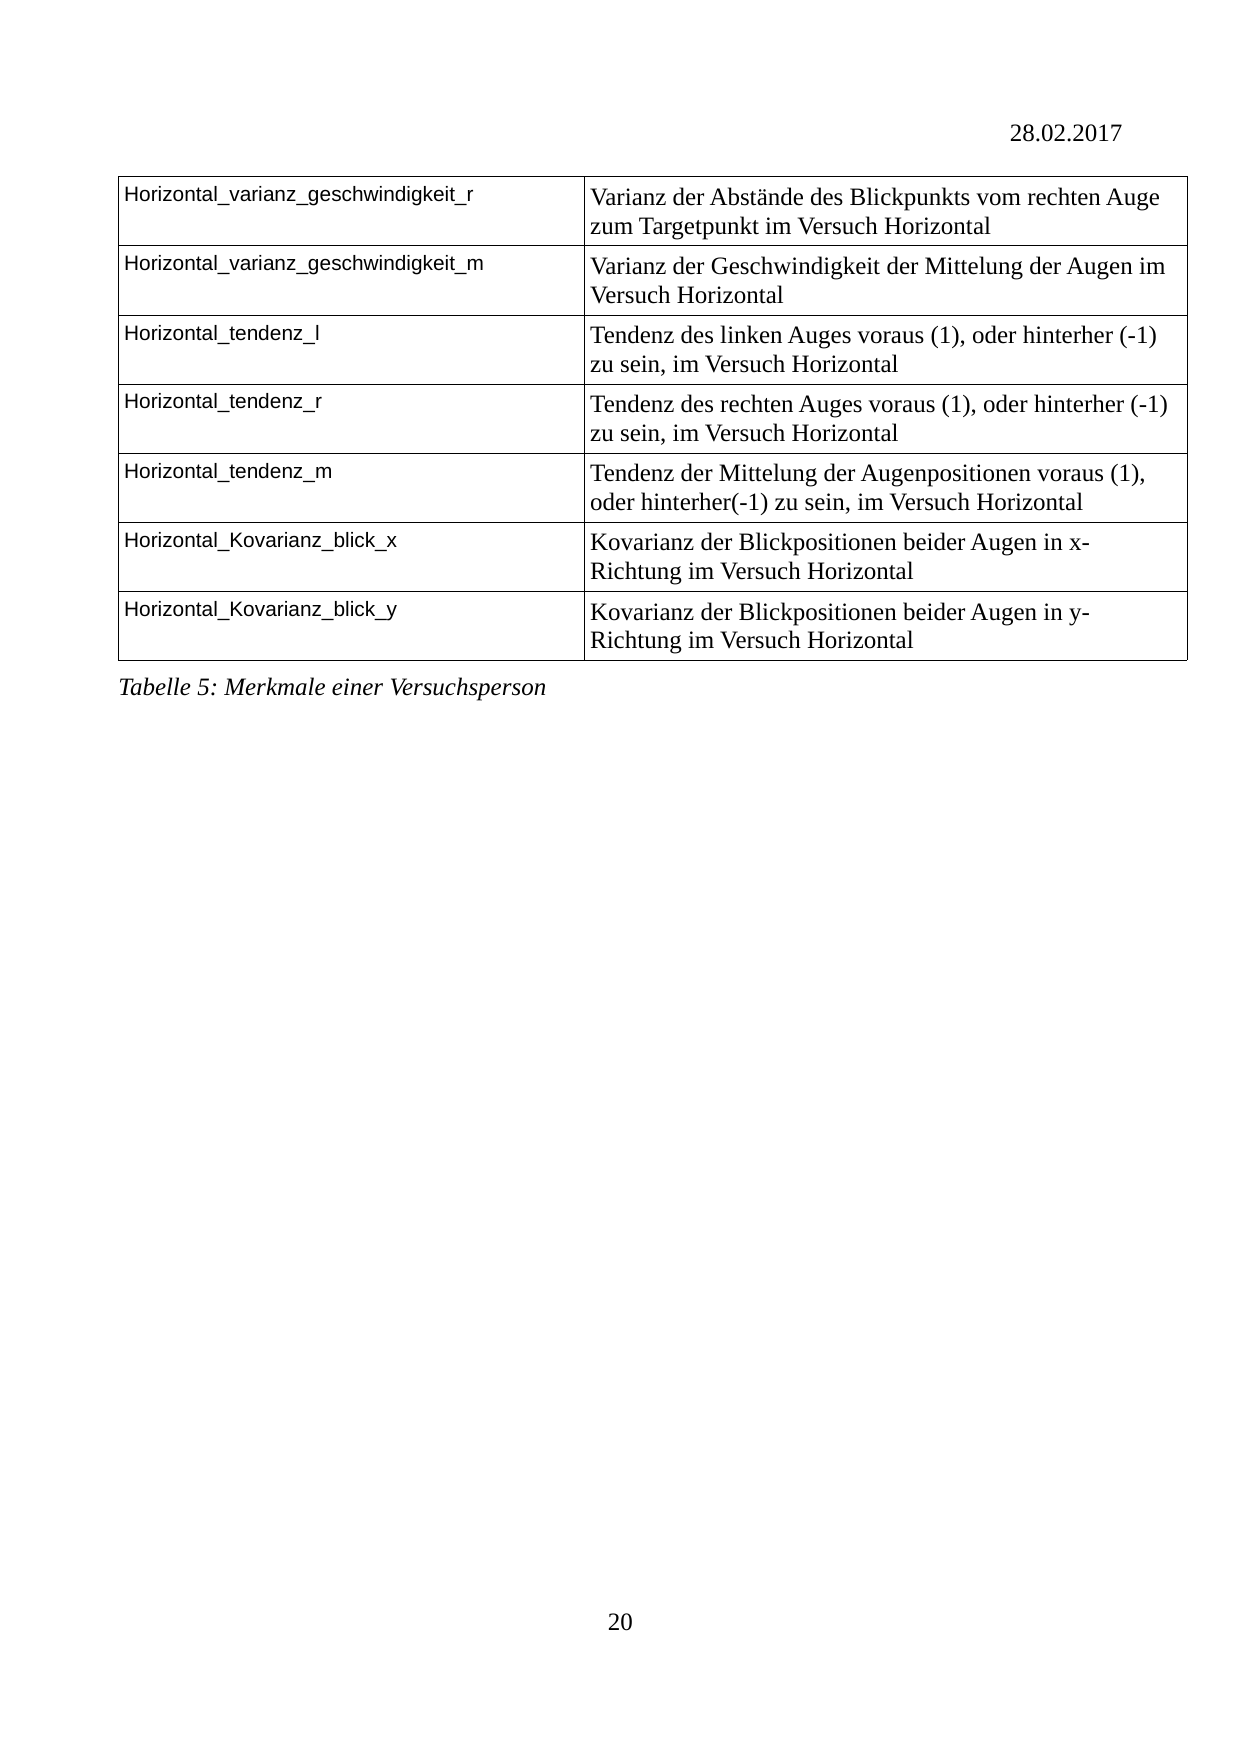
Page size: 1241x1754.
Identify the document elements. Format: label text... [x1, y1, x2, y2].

table_cell Tendenz der Mittelung der Augenpositionen voraus (1), oder hinterher(-1) zu sein, im Versuch Horizontal [585, 454, 1187, 522]
table_cell Horizontal_Kovarianz_blick_y [119, 592, 584, 660]
table_cell Horizontal_tendenz_r [119, 385, 584, 453]
table_cell Horizontal_tendenz_l [119, 316, 584, 383]
table_cell Horizontal_tendenz_m [119, 454, 584, 522]
table_cell Tendenz des rechten Auges voraus (1), oder hinterher (-1) zu sein, im Versuch Horizontal [585, 385, 1187, 453]
table_cell Horizontal_varianz_geschwindigkeit_m [119, 246, 584, 314]
table_cell Varianz der Geschwindigkeit der Mittelung der Augen im Versuch Horizontal [585, 246, 1187, 314]
table_cell Horizontal_Kovarianz_blick_x [119, 523, 584, 591]
table_cell Kovarianz der Blickpositionen beider Augen in x-Richtung im Versuch Horizontal [585, 523, 1187, 591]
table_cell Horizontal_varianz_geschwindigkeit_r [119, 177, 584, 245]
table_cell Varianz der Abstände des Blickpunkts vom rechten Auge zum Targetpunkt im Versuch Horizontal [585, 177, 1187, 245]
table_cell Kovarianz der Blickpositionen beider Augen in y-Richtung im Versuch Horizontal [585, 592, 1187, 660]
text Tabelle 5: Merkmale einer Versuchsperson [118, 672, 1122, 701]
table_cell Tendenz des linken Auges voraus (1), oder hinterher (-1) zu sein, im Versuch Horizontal [585, 316, 1187, 383]
